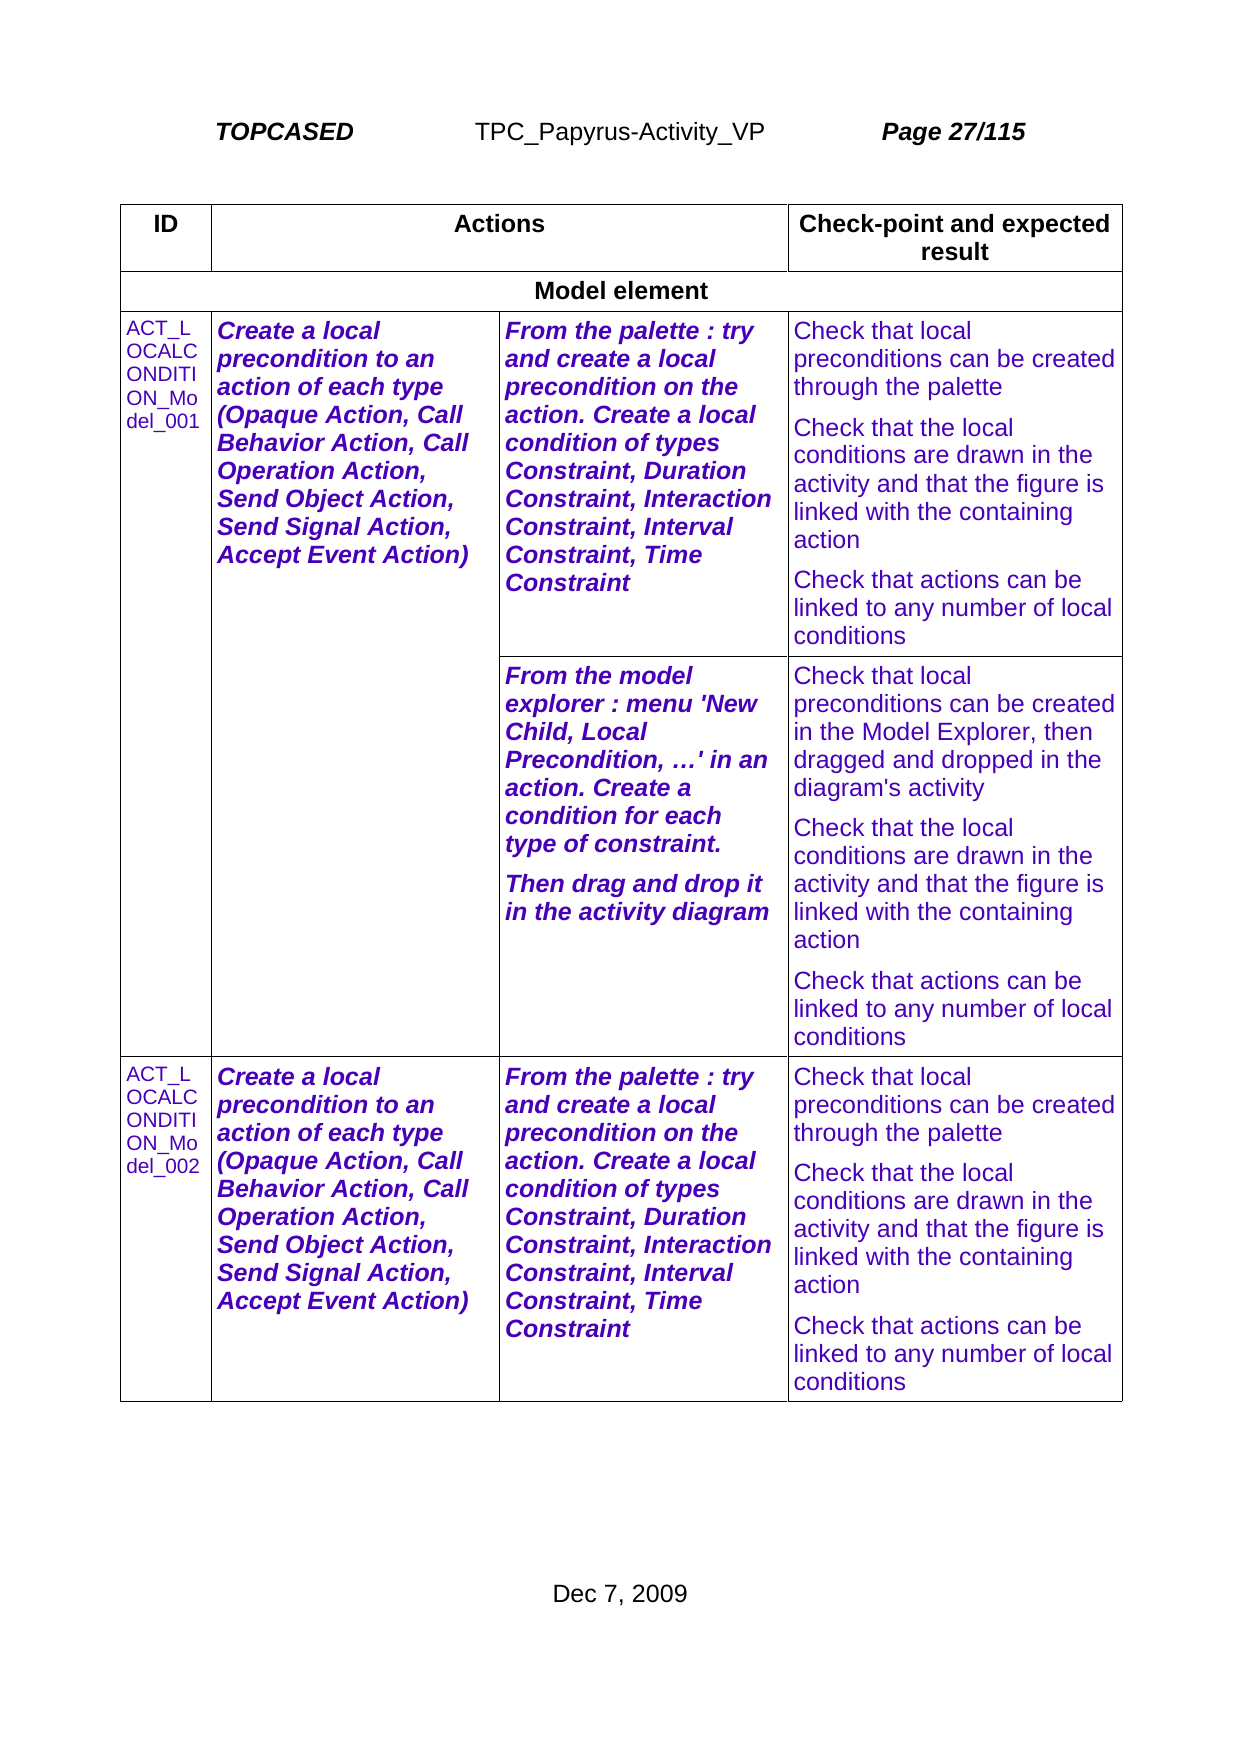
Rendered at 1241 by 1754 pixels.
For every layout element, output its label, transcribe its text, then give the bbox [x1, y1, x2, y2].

table_cell ACT_LOCALCONDITION_Model_002 [121, 1057, 211, 1401]
table_header Check-point and expected result [789, 205, 1122, 271]
table_header Actions [212, 205, 787, 271]
table_cell Check that local preconditions can be created through the palette Check that the local conditions are drawn in the activity and that the figure is linked with the containing action Check that actions can be linked to any number of local conditions [789, 1057, 1122, 1401]
table_cell Check that local preconditions can be created in the Model Explorer, then dragged and dropped in the diagram's activity Check that the local conditions are drawn in the activity and that the figure is linked with the containing action Check that actions can be linked to any number of local conditions [789, 657, 1122, 1056]
table_cell Create a local precondition to an action of each type (Opaque Action, Call Behavior Action, Call Operation Action, Send Object Action, Send Signal Action, Accept Event Action) [212, 312, 499, 1056]
table_cell Model element [121, 272, 1122, 311]
table_cell From the model explorer : menu 'New Child, Local Precondition, …' in an action. Create a condition for each type of constraint. Then drag and drop it in the activity diagram [500, 657, 787, 1056]
table_cell ACT_LOCALCONDITION_Model_001 [121, 312, 211, 1056]
table_cell Check that local preconditions can be created through the palette Check that the local conditions are drawn in the activity and that the figure is linked with the containing action Check that actions can be linked to any number of local conditions [789, 312, 1122, 656]
table_cell Create a local precondition to an action of each type (Opaque Action, Call Behavior Action, Call Operation Action, Send Object Action, Send Signal Action, Accept Event Action) [212, 1057, 499, 1401]
table_cell From the palette : try and create a local precondition on the action. Create a local condition of types Constraint, Duration Constraint, Interaction Constraint, Interval Constraint, Time Constraint [500, 1057, 787, 1401]
table_cell From the palette : try and create a local precondition on the action. Create a local condition of types Constraint, Duration Constraint, Interaction Constraint, Interval Constraint, Time Constraint [500, 312, 787, 656]
table_header ID [121, 205, 211, 271]
